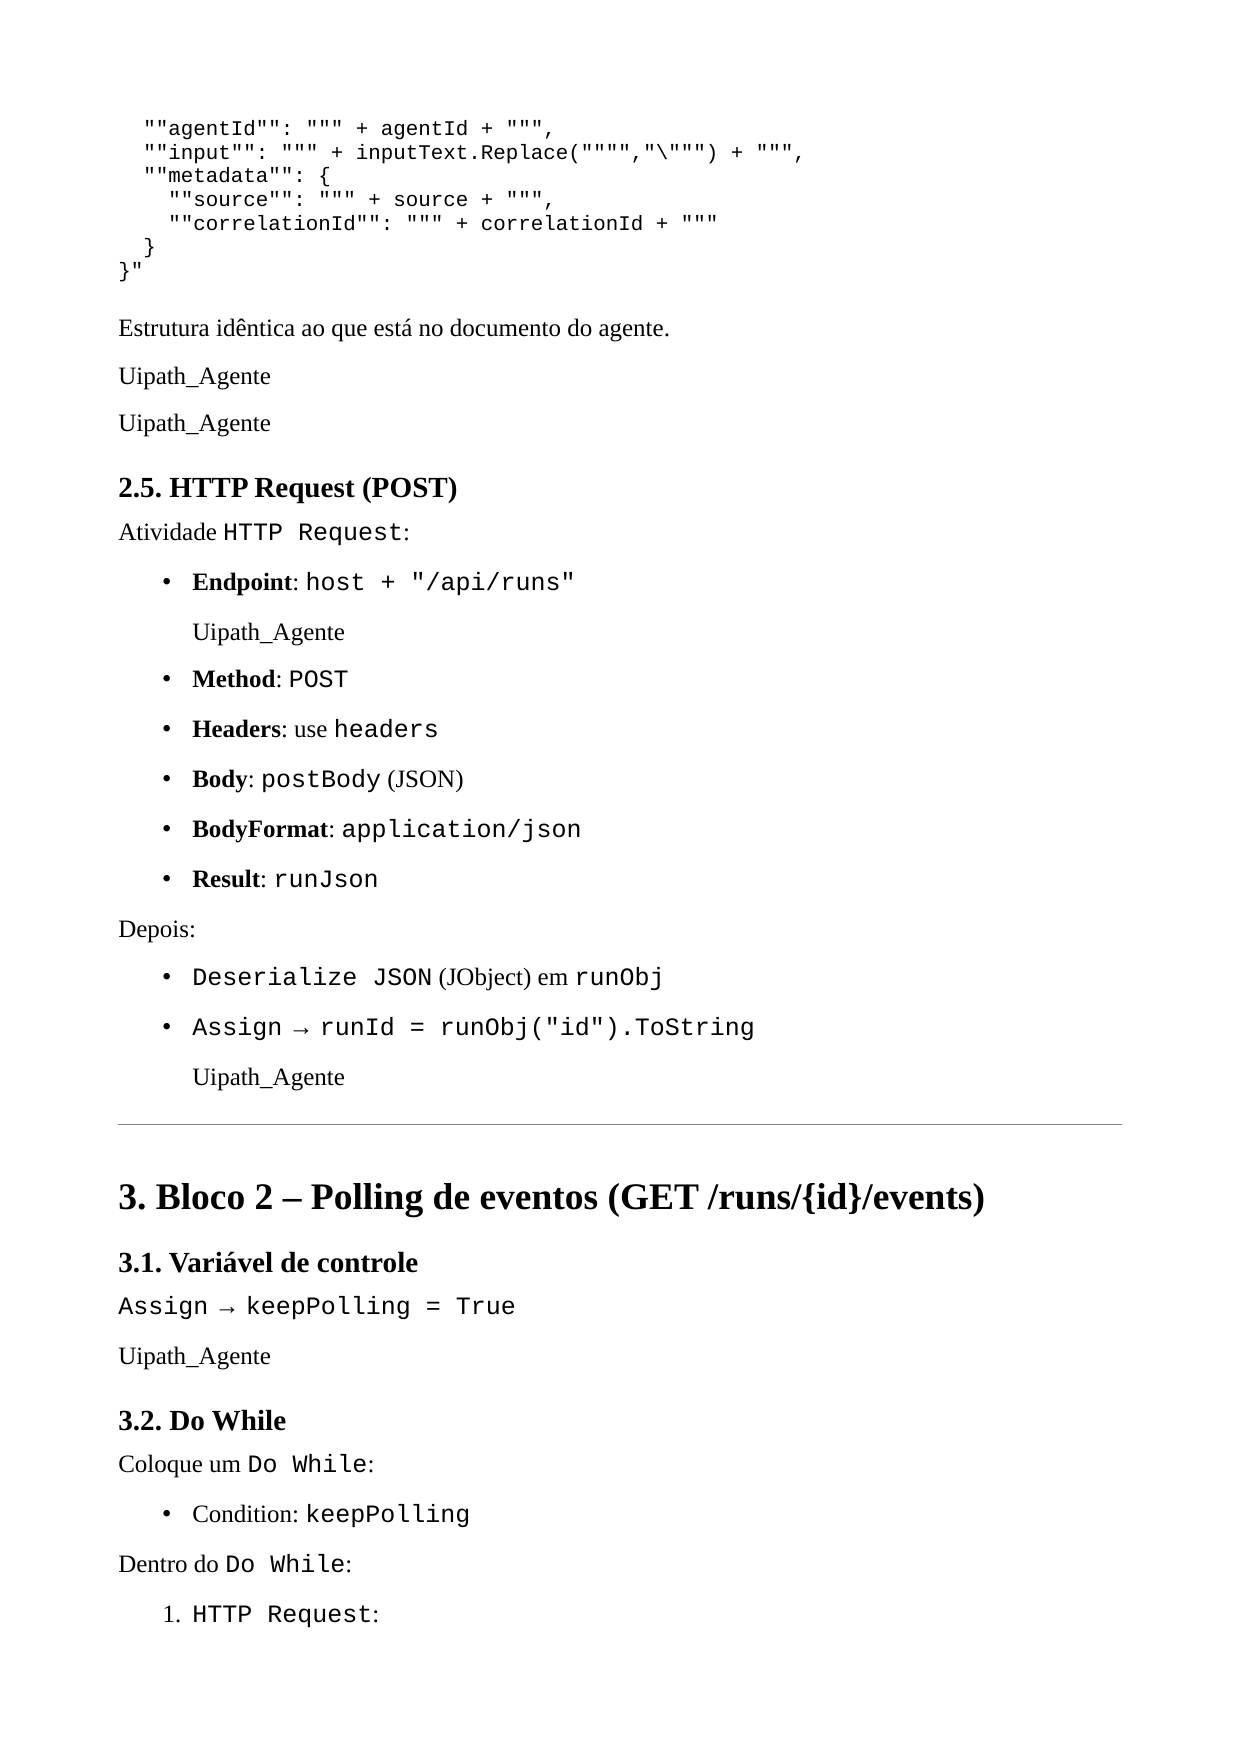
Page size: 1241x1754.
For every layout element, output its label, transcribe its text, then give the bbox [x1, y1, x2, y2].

list HTTP Request: [162, 1599, 1122, 1630]
subtitle 3.1. Variável de controle [118, 1245, 1122, 1278]
text Uipath_Agente [118, 1341, 1122, 1369]
text Uipath_Agente [118, 361, 1122, 389]
list Uipath_Agente [162, 617, 1122, 645]
list Headers: use headers [162, 714, 1122, 745]
list Deserialize JSON (JObject) em runObj [162, 962, 1122, 993]
text ""agentId"": """ + agentId + """, [118, 118, 1122, 142]
list Method: POST [162, 664, 1122, 695]
text Uipath_Agente [118, 408, 1122, 437]
text Assign → keepPolling = True [118, 1291, 1122, 1322]
subtitle 3. Bloco 2 – Polling de eventos (GET /runs/{id}/events) [118, 1174, 1122, 1218]
text }" [118, 260, 1122, 284]
list Assign → runId = runObj("id").ToString [162, 1012, 1122, 1043]
text Atividade HTTP Request: [118, 517, 1122, 547]
list Result: runJson [162, 864, 1122, 895]
text Coloque um Do While: [118, 1449, 1122, 1480]
list Uipath_Agente [162, 1062, 1122, 1091]
subtitle 3.2. Do While [118, 1403, 1122, 1436]
text ""source"": """ + source + """, [118, 189, 1122, 213]
text ""input"": """ + inputText.Replace("""","\""") + """, [118, 142, 1122, 165]
text Dentro do Do While: [118, 1549, 1122, 1580]
list BodyFormat: application/json [162, 814, 1122, 845]
list Endpoint: host + "/api/runs" [162, 567, 1122, 597]
text ""metadata"": { [118, 165, 1122, 189]
text } [118, 236, 1122, 260]
text Estrutura idêntica ao que está no documento do agente. [118, 313, 1122, 342]
text ""correlationId"": """ + correlationId + """ [118, 213, 1122, 236]
text Depois: [118, 914, 1122, 943]
list Condition: keepPolling [162, 1499, 1122, 1530]
subtitle 2.5. HTTP Request (POST) [118, 471, 1122, 504]
list Body: postBody (JSON) [162, 764, 1122, 795]
